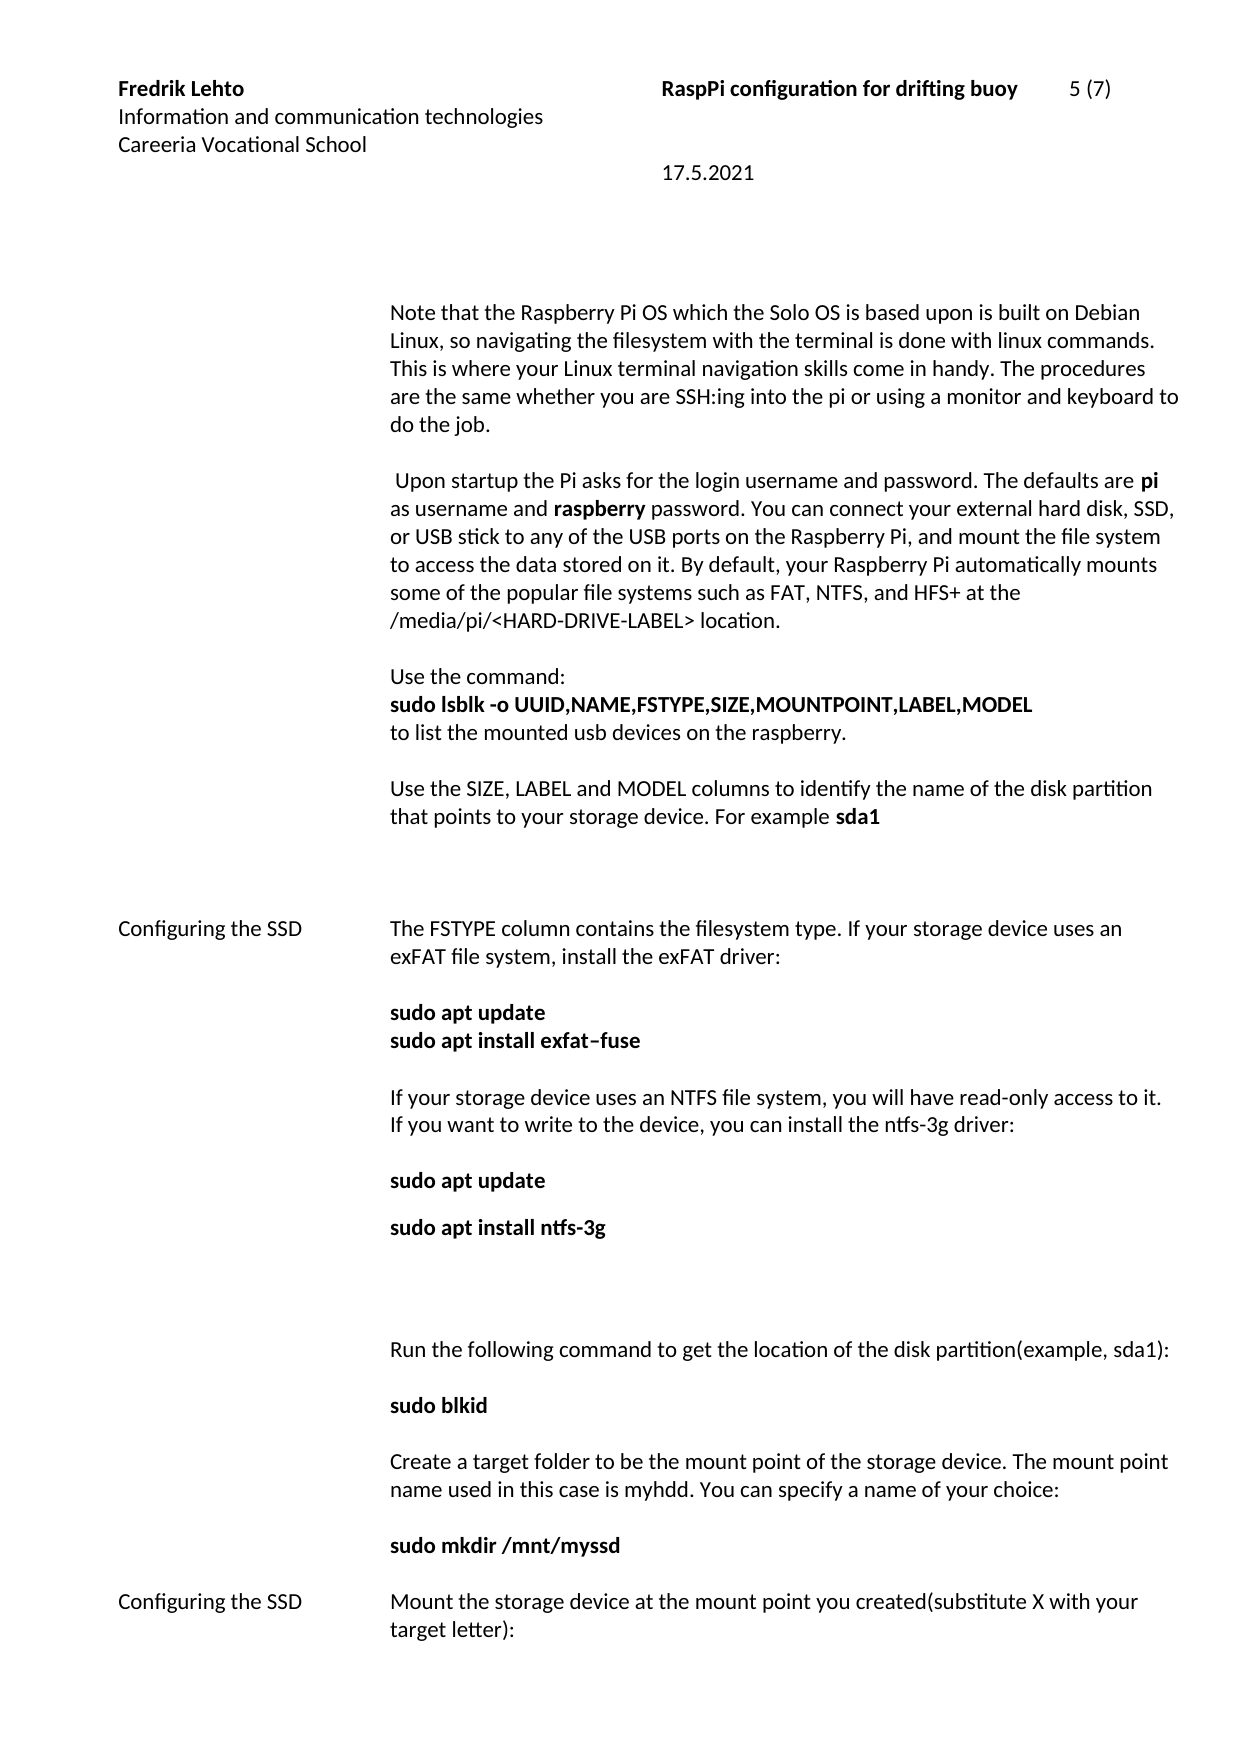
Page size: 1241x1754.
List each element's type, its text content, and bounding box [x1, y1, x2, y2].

text Note that the Raspberry Pi OS which the Solo OS is based upon is built on Debian Linux, so navigating the filesystem with the terminal is done with linux commands. This is where your Linux terminal navigation skills come in handy. The procedures are the same whether you are SSH:ing into the pi or using a monitor and keyboard to do the job. [118, 298, 1181, 438]
text sudo mkdir /mnt/myssd [118, 1531, 1181, 1559]
text sudo apt update [118, 998, 1181, 1027]
text sudo apt update [118, 1167, 1181, 1195]
text Use the command: s [118, 662, 1181, 690]
text sudo apt install ntfs-3g [118, 1213, 1181, 1242]
text Configuring the SSD Mount the storage device at the mount point you created(substitute X with your target letter): [118, 1587, 1181, 1643]
text sudo blkid [118, 1391, 1181, 1419]
text If you want to write to the device, you can install the ntfs-3g driver: [118, 1111, 1181, 1139]
text sudo lsblk -o UUID,NAME,FSTYPE,SIZE,MOUNTPOINT,LABEL,MODEL [118, 690, 1181, 718]
text sudo apt install exfat–fuse [118, 1027, 1181, 1054]
text If your storage device uses an NTFS file system, you will have read-only access to it. [118, 1083, 1181, 1111]
text exFAT file system, install the exFAT driver: [118, 942, 1181, 971]
text Upon startup the Pi asks for the login username and password. The defaults are pi as username and raspberry password. You can connect your external hard disk, SSD, or USB stick to any of the USB ports on the Raspberry Pi, and mount the file system to access the data stored on it. By default, your Raspberry Pi automatically mounts some of the popular file systems such as FAT, NTFS, and HFS+ at the /media/pi/<HARD-DRIVE-LABEL> location. [118, 466, 1181, 634]
text Use the SIZE, LABEL and MODEL columns to identify the name of the disk partition that points to your storage device. For example sda1 [118, 774, 1181, 830]
text Create a target folder to be the mount point of the storage device. The mount point name used in this case is myhdd. You can specify a name of your choice: [118, 1447, 1181, 1503]
text Run the following command to get the location of the disk partition(example, sda1): [118, 1335, 1181, 1363]
text Configuring the SSD The FSTYPE column contains the filesystem type. If your storage device uses an [118, 914, 1181, 942]
text to list the mounted usb devices on the raspberry. [118, 718, 1181, 746]
